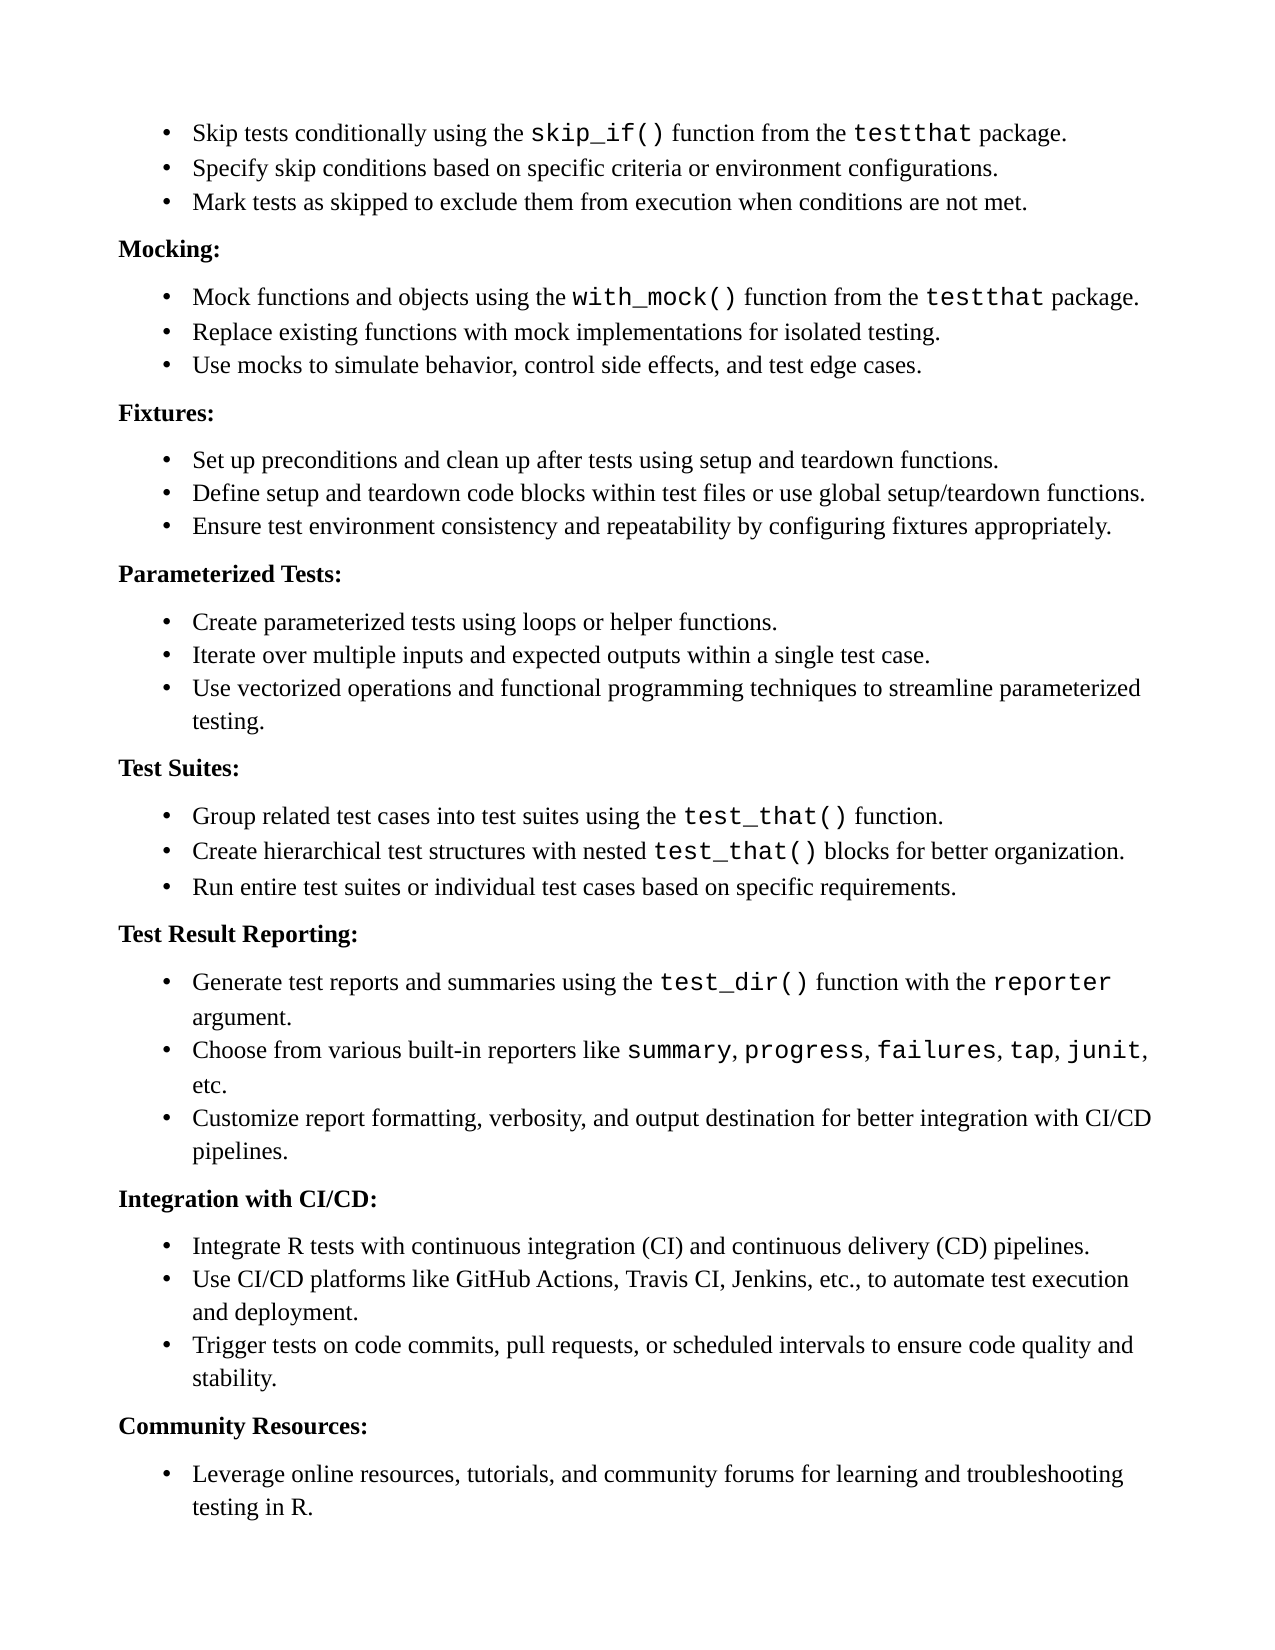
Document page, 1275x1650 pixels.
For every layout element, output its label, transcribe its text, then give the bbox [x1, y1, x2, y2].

list Use CI/CD platforms like GitHub Actions, Travis CI, Jenkins, etc., to automate test execution and deployment. [162, 1264, 1157, 1326]
list Use vectorized operations and functional programming techniques to streamline parameterized testing. [162, 673, 1157, 734]
list Run entire test suites or individual test cases based on specific requirements. [162, 872, 1157, 901]
list Mock functions and objects using the with_mock() function from the testthat package. [162, 282, 1157, 313]
list Set up preconditions and clean up after tests using setup and teardown functions. [162, 445, 1157, 474]
list Trigger tests on code commits, pull requests, or scheduled intervals to ensure code quality and stability. [162, 1331, 1157, 1392]
list Define setup and teardown code blocks within test files or use global setup/teardown functions. [162, 478, 1157, 507]
list Specify skip conditions based on specific criteria or environment configurations. [162, 153, 1157, 182]
text Fixtures: [118, 398, 1157, 427]
list Integrate R tests with continuous integration (CI) and continuous delivery (CD) pipelines. [162, 1231, 1157, 1260]
list Skip tests conditionally using the skip_if() function from the testthat package. [162, 118, 1157, 149]
list Use mocks to simulate behavior, control side effects, and test edge cases. [162, 350, 1157, 379]
list Choose from various built-in reporters like summary, progress, failures, tap, junit, etc. [162, 1035, 1157, 1099]
text Integration with CI/CD: [118, 1184, 1157, 1213]
list Generate test reports and summaries using the test_dir() function with the reporter argument. [162, 967, 1157, 1031]
list Replace existing functions with mock implementations for isolated testing. [162, 317, 1157, 346]
text Mocking: [118, 234, 1157, 263]
text Parameterized Tests: [118, 559, 1157, 588]
text Community Resources: [118, 1411, 1157, 1440]
list Mark tests as skipped to exclude them from execution when conditions are not met. [162, 187, 1157, 215]
list Create parameterized tests using loops or helper functions. [162, 607, 1157, 635]
list Group related test cases into test suites using the test_that() function. [162, 801, 1157, 832]
list Create hierarchical test structures with nested test_that() blocks for better organization. [162, 836, 1157, 867]
list Ensure test environment consistency and repeatability by configuring fixtures appropriately. [162, 511, 1157, 540]
list Customize report formatting, verbosity, and output destination for better integration with CI/CD pipelines. [162, 1103, 1157, 1165]
list Leverage online resources, tutorials, and community forums for learning and troubleshooting testing in R. [162, 1459, 1157, 1521]
text Test Result Reporting: [118, 919, 1157, 948]
list Iterate over multiple inputs and expected outputs within a single test case. [162, 640, 1157, 668]
text Test Suites: [118, 753, 1157, 782]
